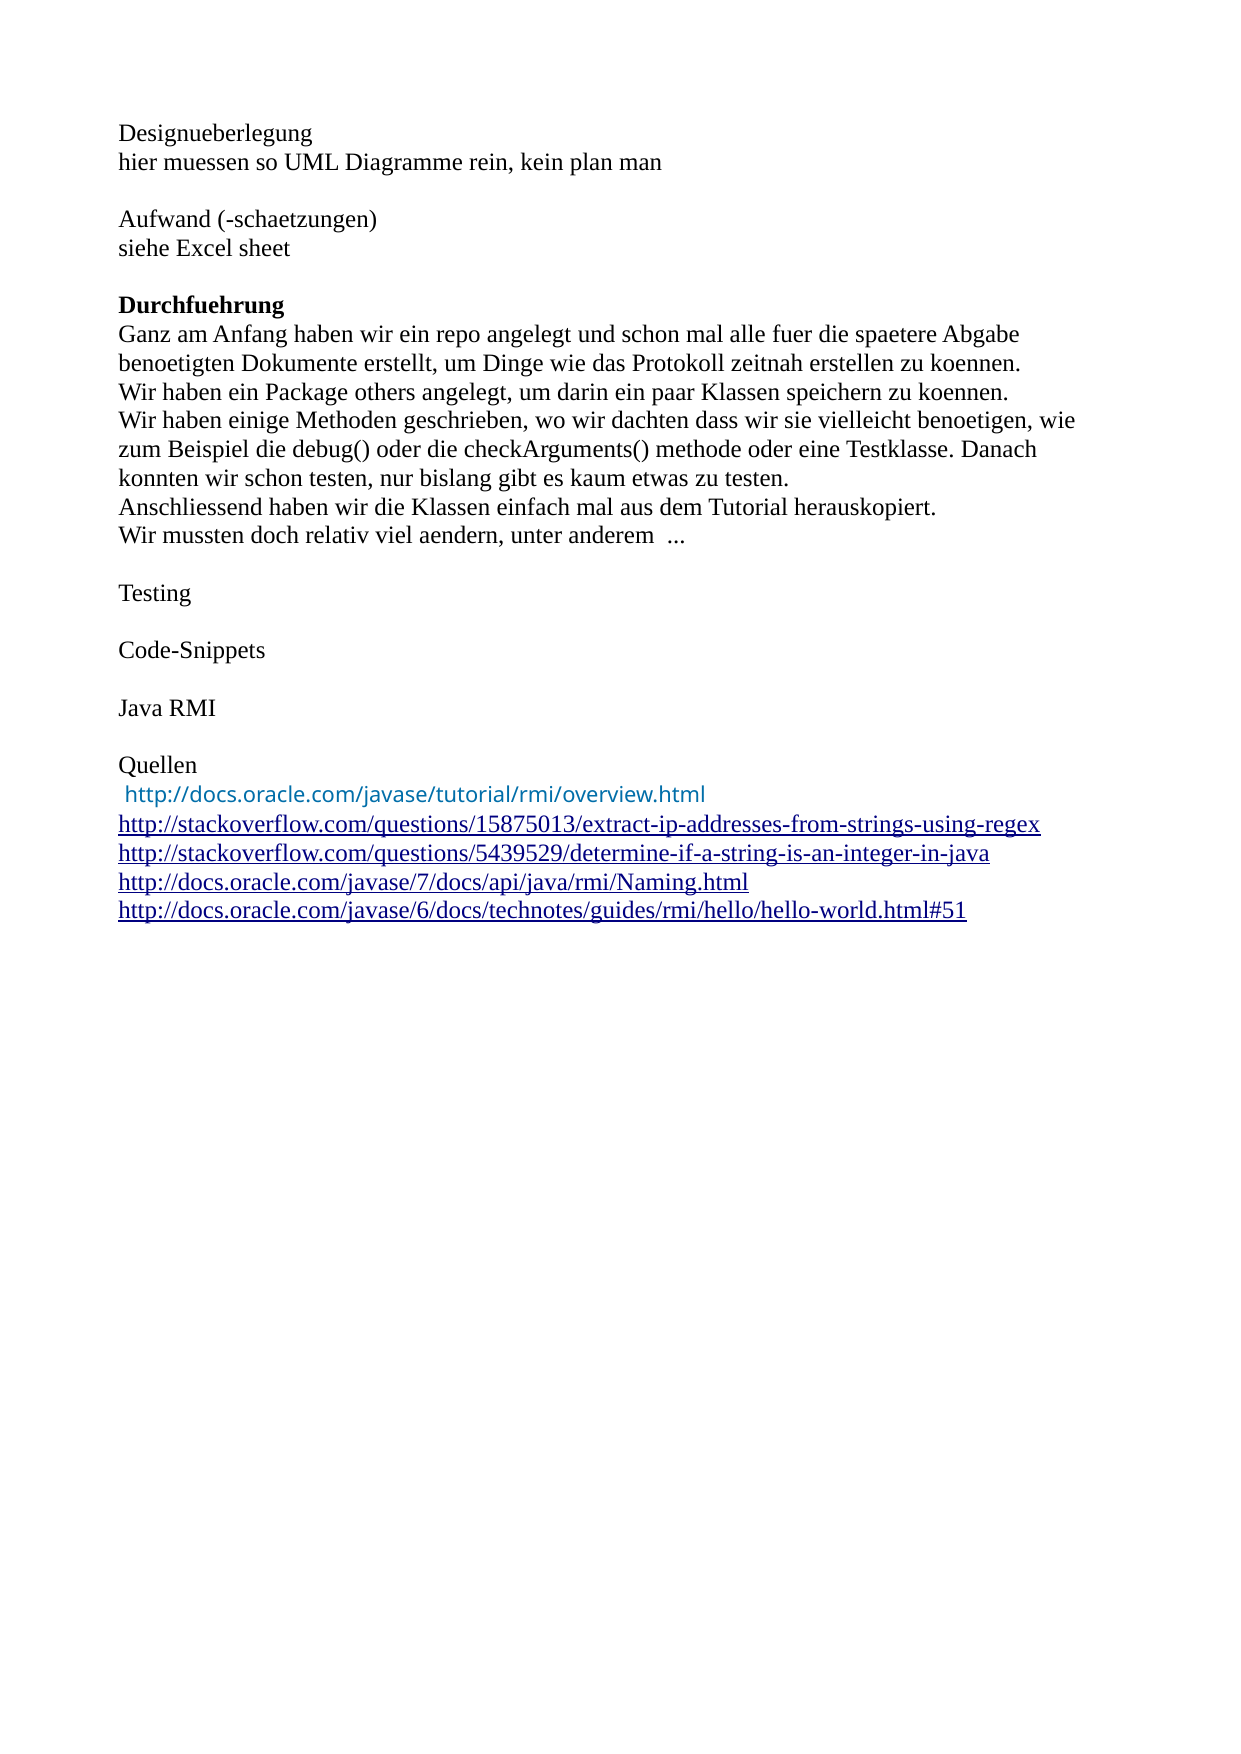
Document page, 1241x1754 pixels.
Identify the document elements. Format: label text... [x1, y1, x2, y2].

text Code-Snippets [118, 636, 1122, 664]
text Testing [118, 578, 1122, 607]
text Quellen [118, 751, 1122, 779]
text Java RMI [118, 693, 1122, 722]
text Wir haben einige Methoden geschrieben, wo wir dachten dass wir sie vielleicht benoetigen, wie zum Beispiel die debug() oder die checkArguments() methode oder eine Testklasse. Danach konnten wir schon testen, nur bislang gibt es kaum etwas zu testen. [118, 406, 1122, 492]
text Anschliessend haben wir die Klassen einfach mal aus dem Tutorial herauskopiert. Wir mussten doch relativ viel aendern, unter anderem ... [118, 492, 1122, 578]
text Ganz am Anfang haben wir ein repo angelegt und schon mal alle fuer die spaetere Abgabe benoetigten Dokumente erstellt, um Dinge wie das Protokoll zeitnah erstellen zu koennen. Wir haben ein Package others angelegt, um darin ein paar Klassen speichern zu koennen. [118, 319, 1122, 406]
text http://docs.oracle.com/javase/7/docs/api/java/rmi/Naming.html [118, 867, 1122, 895]
text hier muessen so UML Diagramme rein, kein plan man [118, 147, 1122, 176]
text Aufwand (-schaetzungen) [118, 204, 1122, 233]
text http://stackoverflow.com/questions/5439529/determine-if-a-string-is-an-integer-in-java [118, 838, 1122, 867]
text Designueberlegung [118, 118, 1122, 147]
text http://docs.oracle.com/javase/6/docs/technotes/guides/rmi/hello/hello-world.html#51 [118, 895, 1122, 924]
text Durchfuehrung [118, 291, 1122, 319]
text http://stackoverflow.com/questions/15875013/extract-ip-addresses-from-strings-using-regex [118, 809, 1122, 838]
text siehe Excel sheet [118, 233, 1122, 262]
text http://docs.oracle.com/javase/tutorial/rmi/overview.html [118, 779, 1122, 809]
